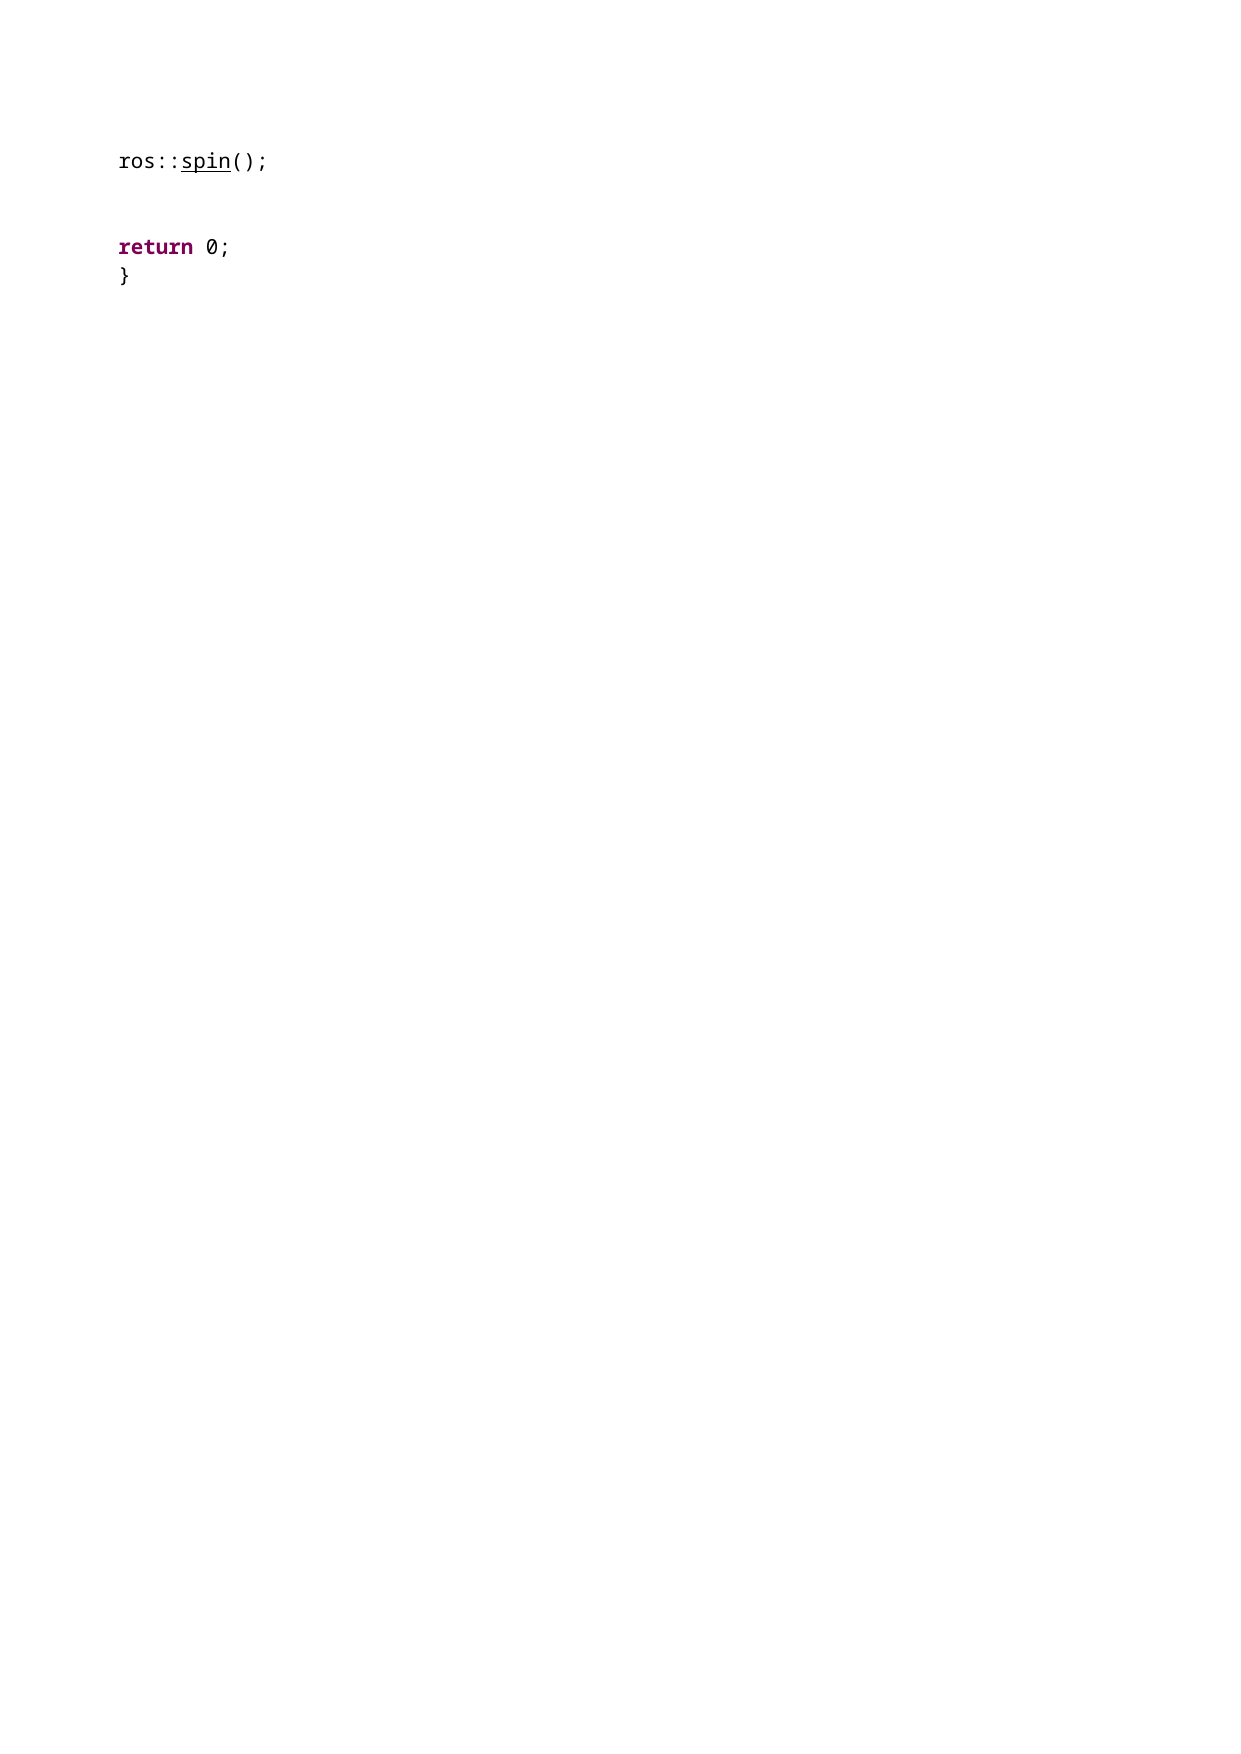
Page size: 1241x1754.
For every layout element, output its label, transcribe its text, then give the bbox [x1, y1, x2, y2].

text return 0; [118, 232, 1122, 260]
text ros::spin(); [118, 147, 1122, 175]
text } [118, 260, 1122, 289]
